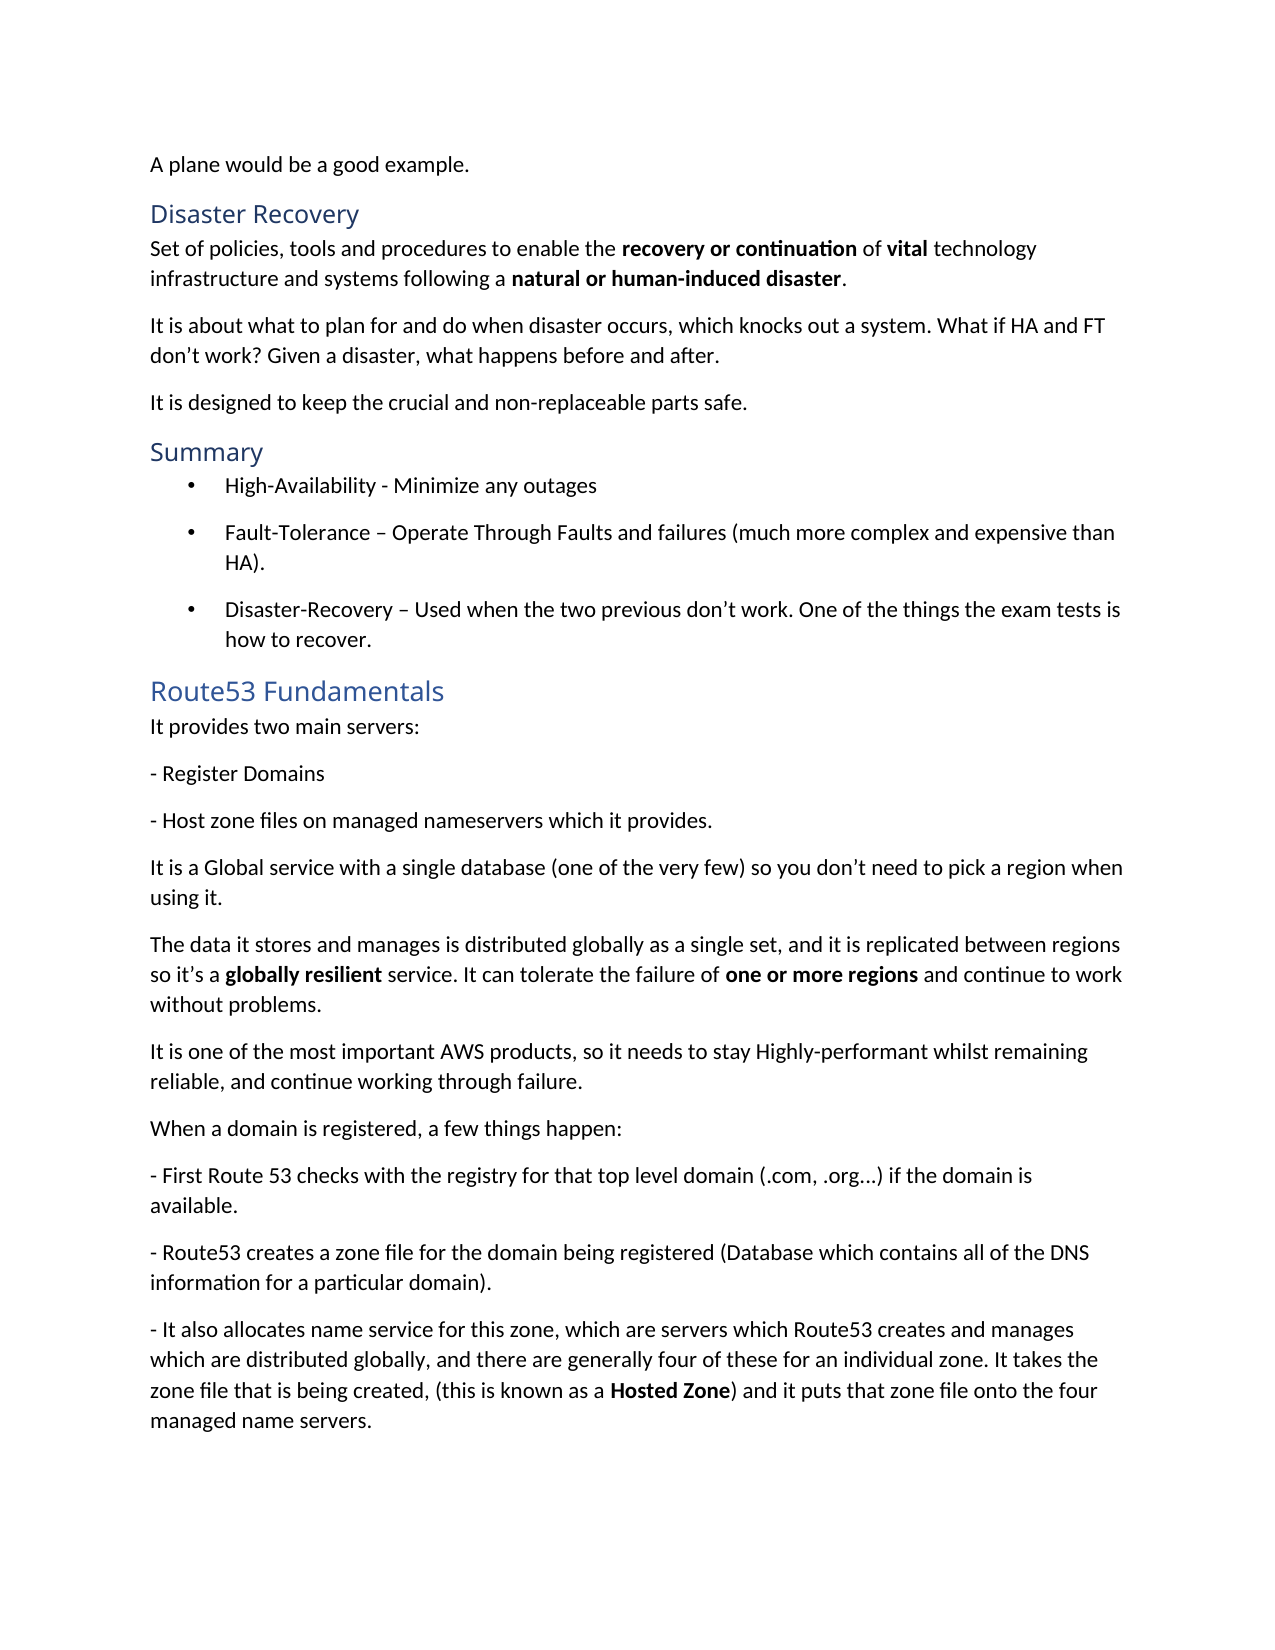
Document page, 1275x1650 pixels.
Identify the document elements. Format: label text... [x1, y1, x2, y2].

text It is one of the most important AWS products, so it needs to stay Highly-performant whilst remaining reliable, and continue working through failure. [150, 1037, 1125, 1096]
list Fault-Tolerance – Operate Through Faults and failures (much more complex and expensive than HA). [187, 518, 1125, 577]
text - First Route 53 checks with the registry for that top level domain (.com, .org...) if the domain is available. [150, 1161, 1125, 1219]
text When a domain is registered, a few things happen: [150, 1114, 1125, 1142]
text The data it stores and manages is distributed globally as a single set, and it is replicated between regions so it’s a globally resilient service. It can tolerate the failure of one or more regions and continue to work without problems. [150, 930, 1125, 1018]
text - Register Domains [150, 759, 1125, 787]
list High-Availability - Minimize any outages [187, 471, 1125, 499]
text - Route53 creates a zone file for the domain being registered (Database which contains all of the DNS information for a particular domain). [150, 1238, 1125, 1297]
list Disaster-Recovery – Used when the two previous don’t work. One of the things the exam tests is how to recover. [187, 595, 1125, 654]
text It is designed to keep the crucial and non-replaceable parts safe. [150, 388, 1125, 416]
subtitle Disaster Recovery [150, 197, 1125, 231]
text - Host zone files on managed nameservers which it provides. [150, 806, 1125, 834]
text A plane would be a good example. [150, 150, 1125, 178]
subtitle Route53 Fundamentals [150, 672, 1125, 709]
subtitle Summary [150, 435, 1125, 469]
text It provides two main servers: [150, 712, 1125, 740]
text - It also allocates name service for this zone, which are servers which Route53 creates and manages which are distributed globally, and there are generally four of these for an individual zone. It takes the zone file that is being created, (this is known as a Hosted Zone) and it puts that zone file onto the four managed name servers. [150, 1315, 1125, 1434]
text It is a Global service with a single database (one of the very few) so you don’t need to pick a region when using it. [150, 853, 1125, 911]
text It is about what to plan for and do when disaster occurs, which knocks out a system. What if HA and FT don’t work? Given a disaster, what happens before and after. [150, 311, 1125, 369]
text Set of policies, tools and procedures to enable the recovery or continuation of vital technology infrastructure and systems following a natural or human-induced disaster. [150, 234, 1125, 292]
